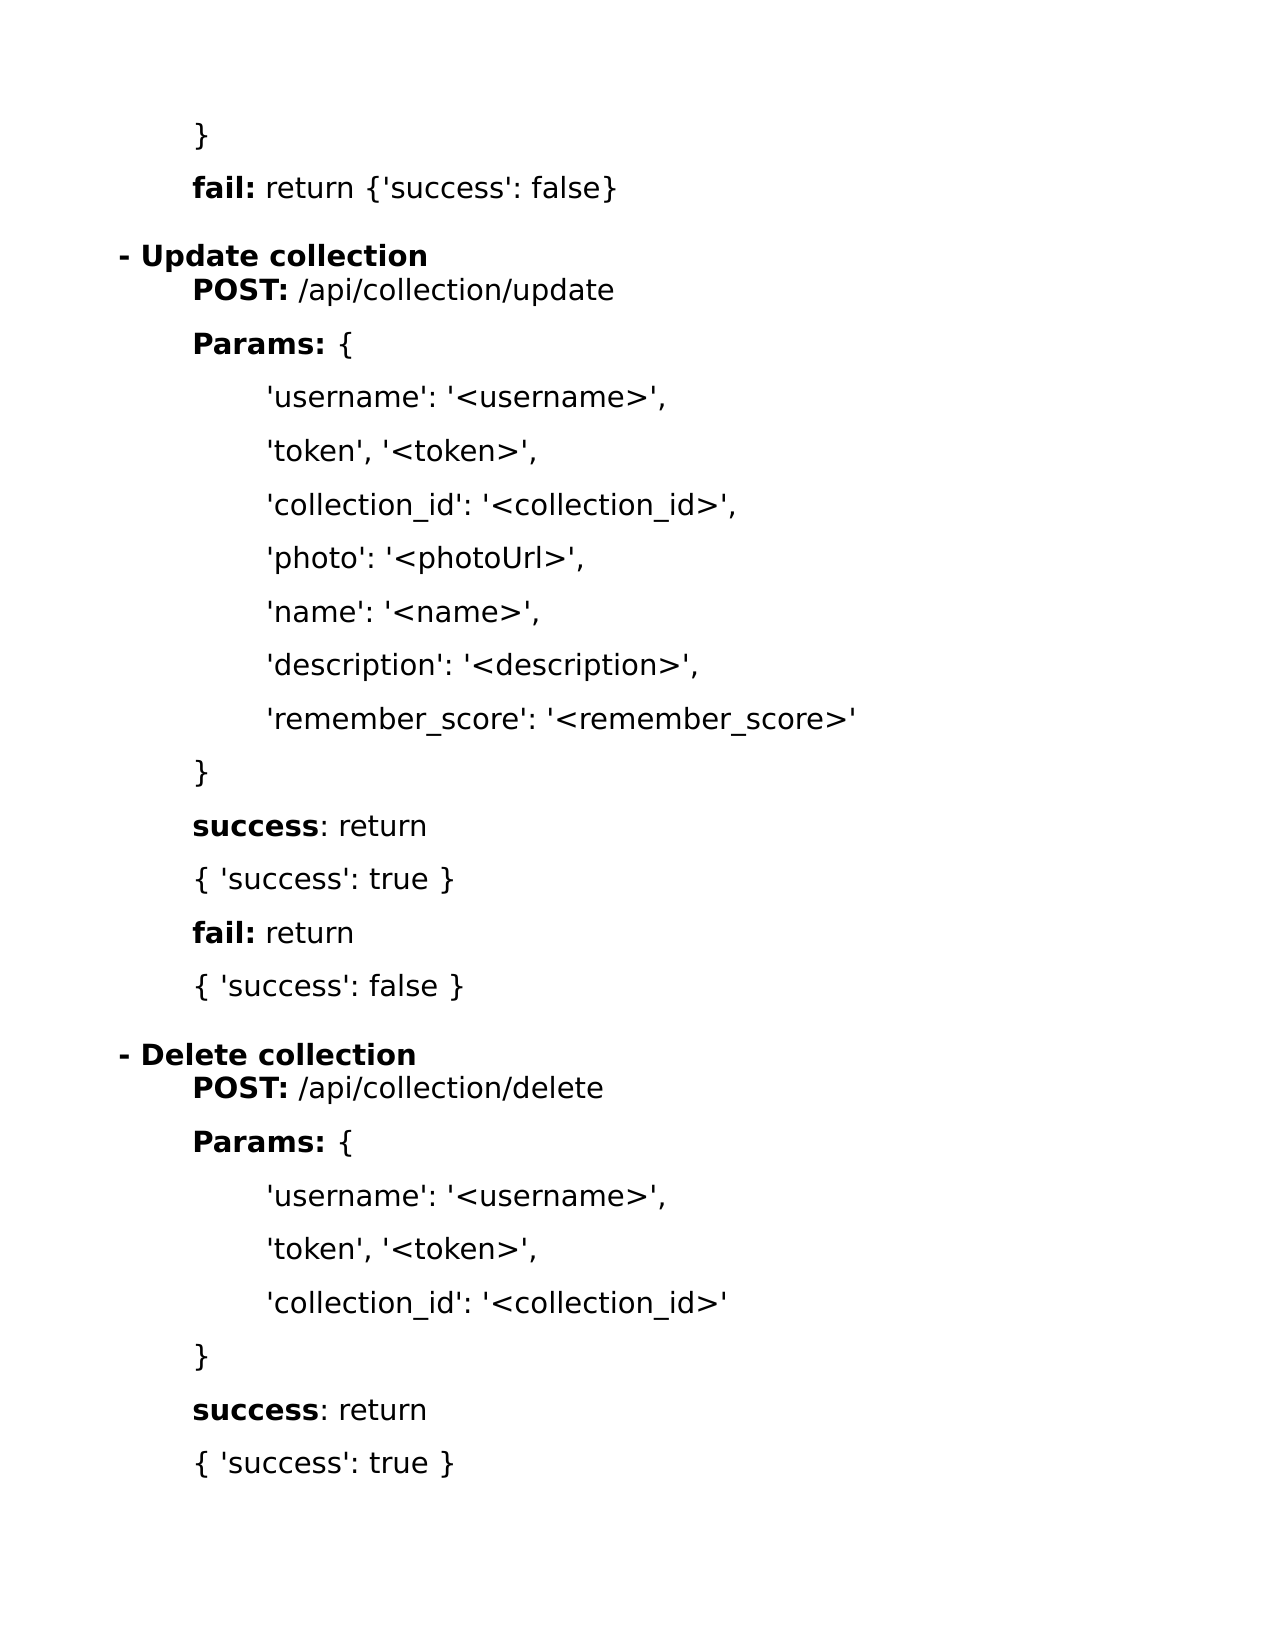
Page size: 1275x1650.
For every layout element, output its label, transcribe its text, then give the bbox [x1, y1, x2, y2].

text { 'success': true } [118, 1447, 1157, 1481]
subtitle - Update collection [118, 240, 1157, 274]
text { 'success': true } [118, 863, 1157, 897]
text 'username': '<username>', [118, 1179, 1157, 1213]
text { 'success': false } [118, 970, 1157, 1004]
text fail: return [118, 916, 1157, 950]
text 'remember_score': '<remember_score>' [118, 702, 1157, 736]
text 'username': '<username>', [118, 381, 1157, 415]
text 'description': '<description>', [118, 648, 1157, 682]
text Params: { [118, 1125, 1157, 1159]
text fail: return {'success': false} [118, 172, 1157, 206]
text 'token', '<token>', [118, 1232, 1157, 1266]
text 'collection_id': '<collection_id>', [118, 488, 1157, 522]
text } [118, 1339, 1157, 1373]
text success: return [118, 809, 1157, 843]
text POST: /api/collection/delete [118, 1072, 1157, 1106]
text 'photo': '<photoUrl>', [118, 541, 1157, 575]
text } [118, 756, 1157, 789]
text } [118, 118, 1157, 152]
subtitle - Delete collection [118, 1038, 1157, 1072]
text 'token', '<token>', [118, 434, 1157, 468]
text success: return [118, 1393, 1157, 1427]
text Params: { [118, 327, 1157, 361]
text 'collection_id': '<collection_id>' [118, 1286, 1157, 1320]
text 'name': '<name>', [118, 595, 1157, 629]
text POST: /api/collection/update [118, 274, 1157, 308]
